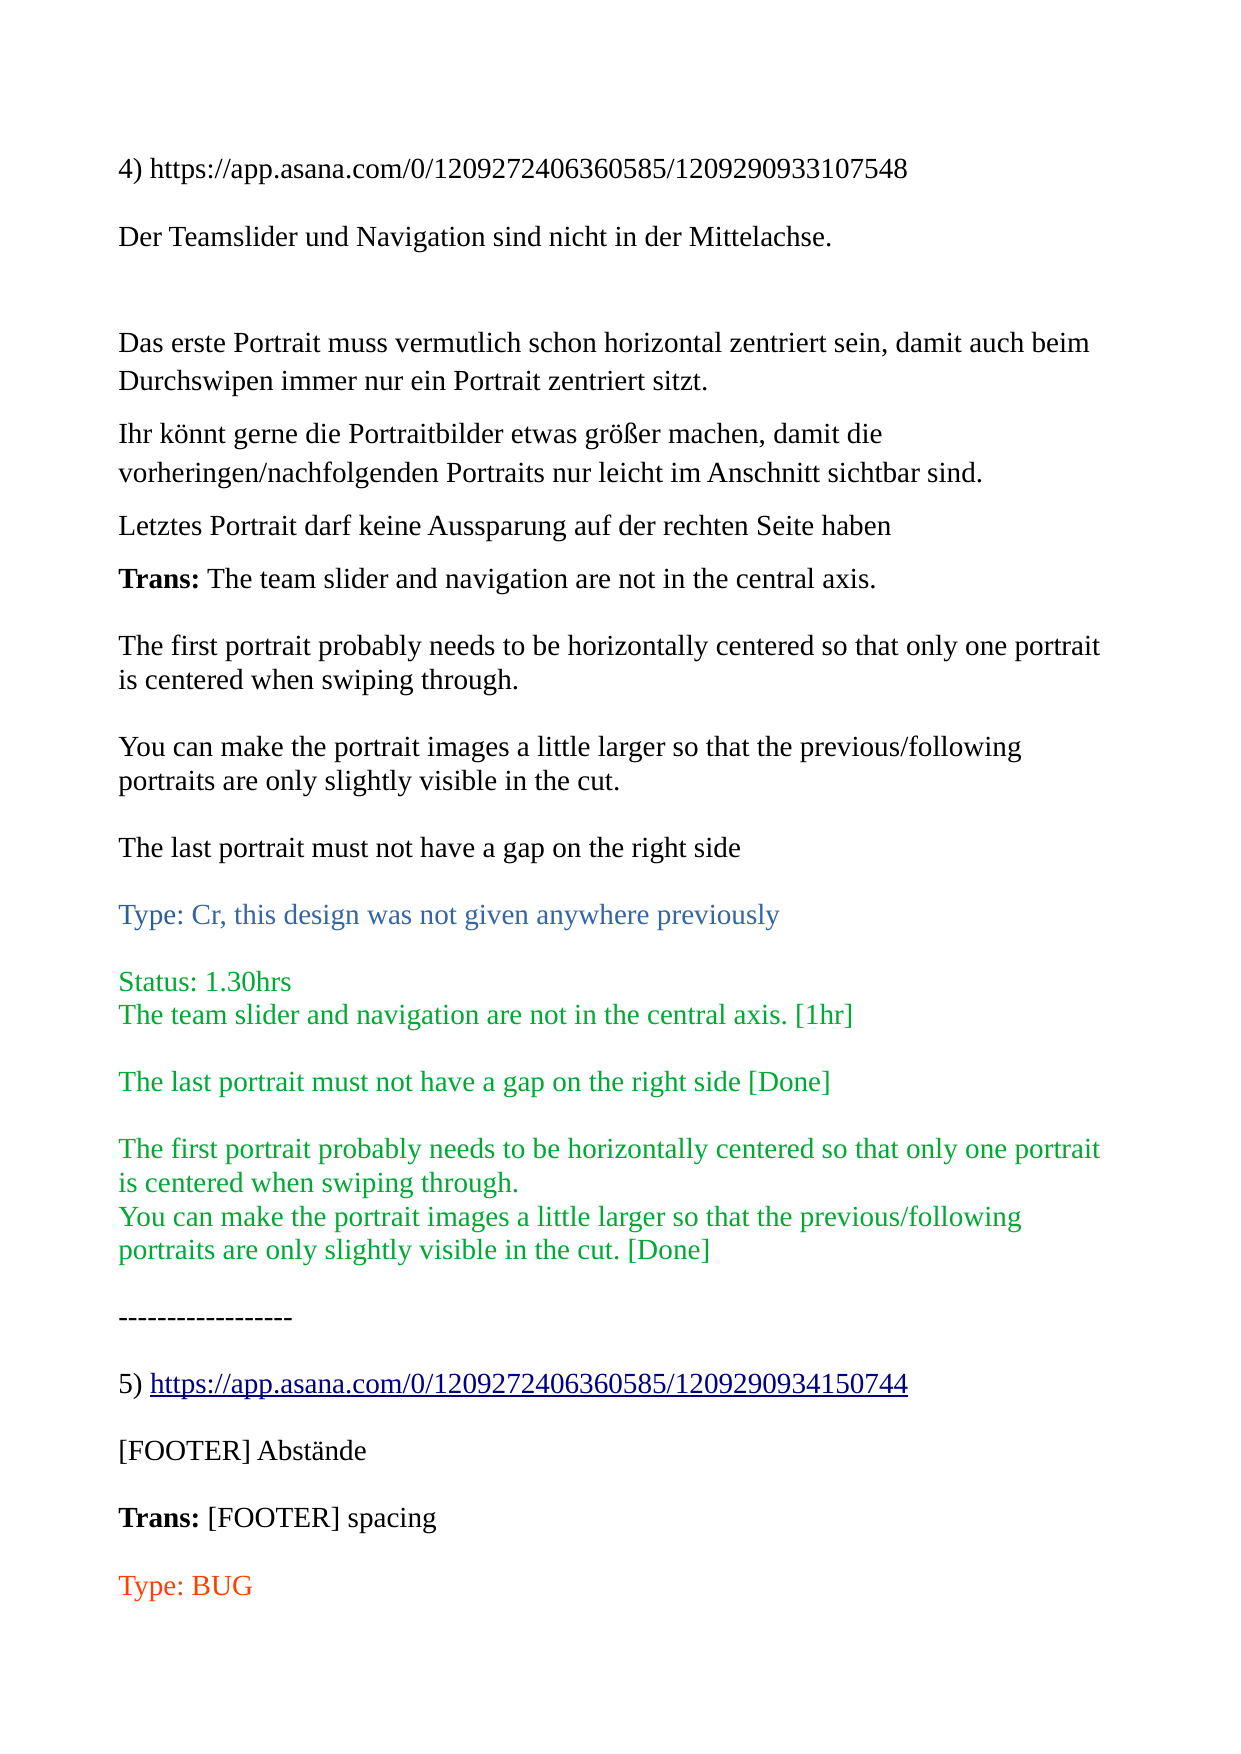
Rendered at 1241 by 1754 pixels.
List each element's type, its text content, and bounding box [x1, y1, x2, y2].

text [FOOTER] Abstände [118, 1433, 1122, 1467]
text Status: 1.30hrs [118, 964, 1122, 997]
text Ihr könnt gerne die Portraitbilder etwas größer machen, damit die vorheringen/nachfolgenden Portraits nur leicht im Anschnitt sichtbar sind. [118, 417, 1122, 489]
text Trans: [FOOTER] spacing [118, 1501, 1122, 1534]
text Das erste Portrait muss vermutlich schon horizontal zentriert sein, damit auch beim Durchswipen immer nur ein Portrait zentriert sitzt. [118, 325, 1122, 397]
text 5) https://app.asana.com/0/1209272406360585/1209290934150744 [118, 1366, 1122, 1400]
text Type: Cr, this design was not given anywhere previously [118, 897, 1122, 930]
text Der Teamslider und Navigation sind nicht in der Mittelachse. [118, 219, 1122, 252]
text You can make the portrait images a little larger so that the previous/following portraits are only slightly visible in the cut. [118, 729, 1122, 796]
text The first portrait probably needs to be horizontally centered so that only one portrait is centered when swiping through. [118, 1132, 1122, 1199]
text 4) https://app.asana.com/0/1209272406360585/1209290933107548 [118, 152, 1122, 185]
text Type: BUG [118, 1568, 1122, 1601]
text The last portrait must not have a gap on the right side [Done] [118, 1064, 1122, 1098]
text Trans: The team slider and navigation are not in the central axis. [118, 561, 1122, 595]
text The team slider and navigation are not in the central axis. [1hr] [118, 997, 1122, 1031]
text ------------------ [118, 1299, 1122, 1333]
text You can make the portrait images a little larger so that the previous/following portraits are only slightly visible in the cut. [Done] [118, 1199, 1122, 1266]
text The last portrait must not have a gap on the right side [118, 830, 1122, 863]
text The first portrait probably needs to be horizontally centered so that only one portrait is centered when swiping through. [118, 628, 1122, 696]
text Letztes Portrait darf keine Aussparung auf der rechten Seite haben [118, 508, 1122, 542]
